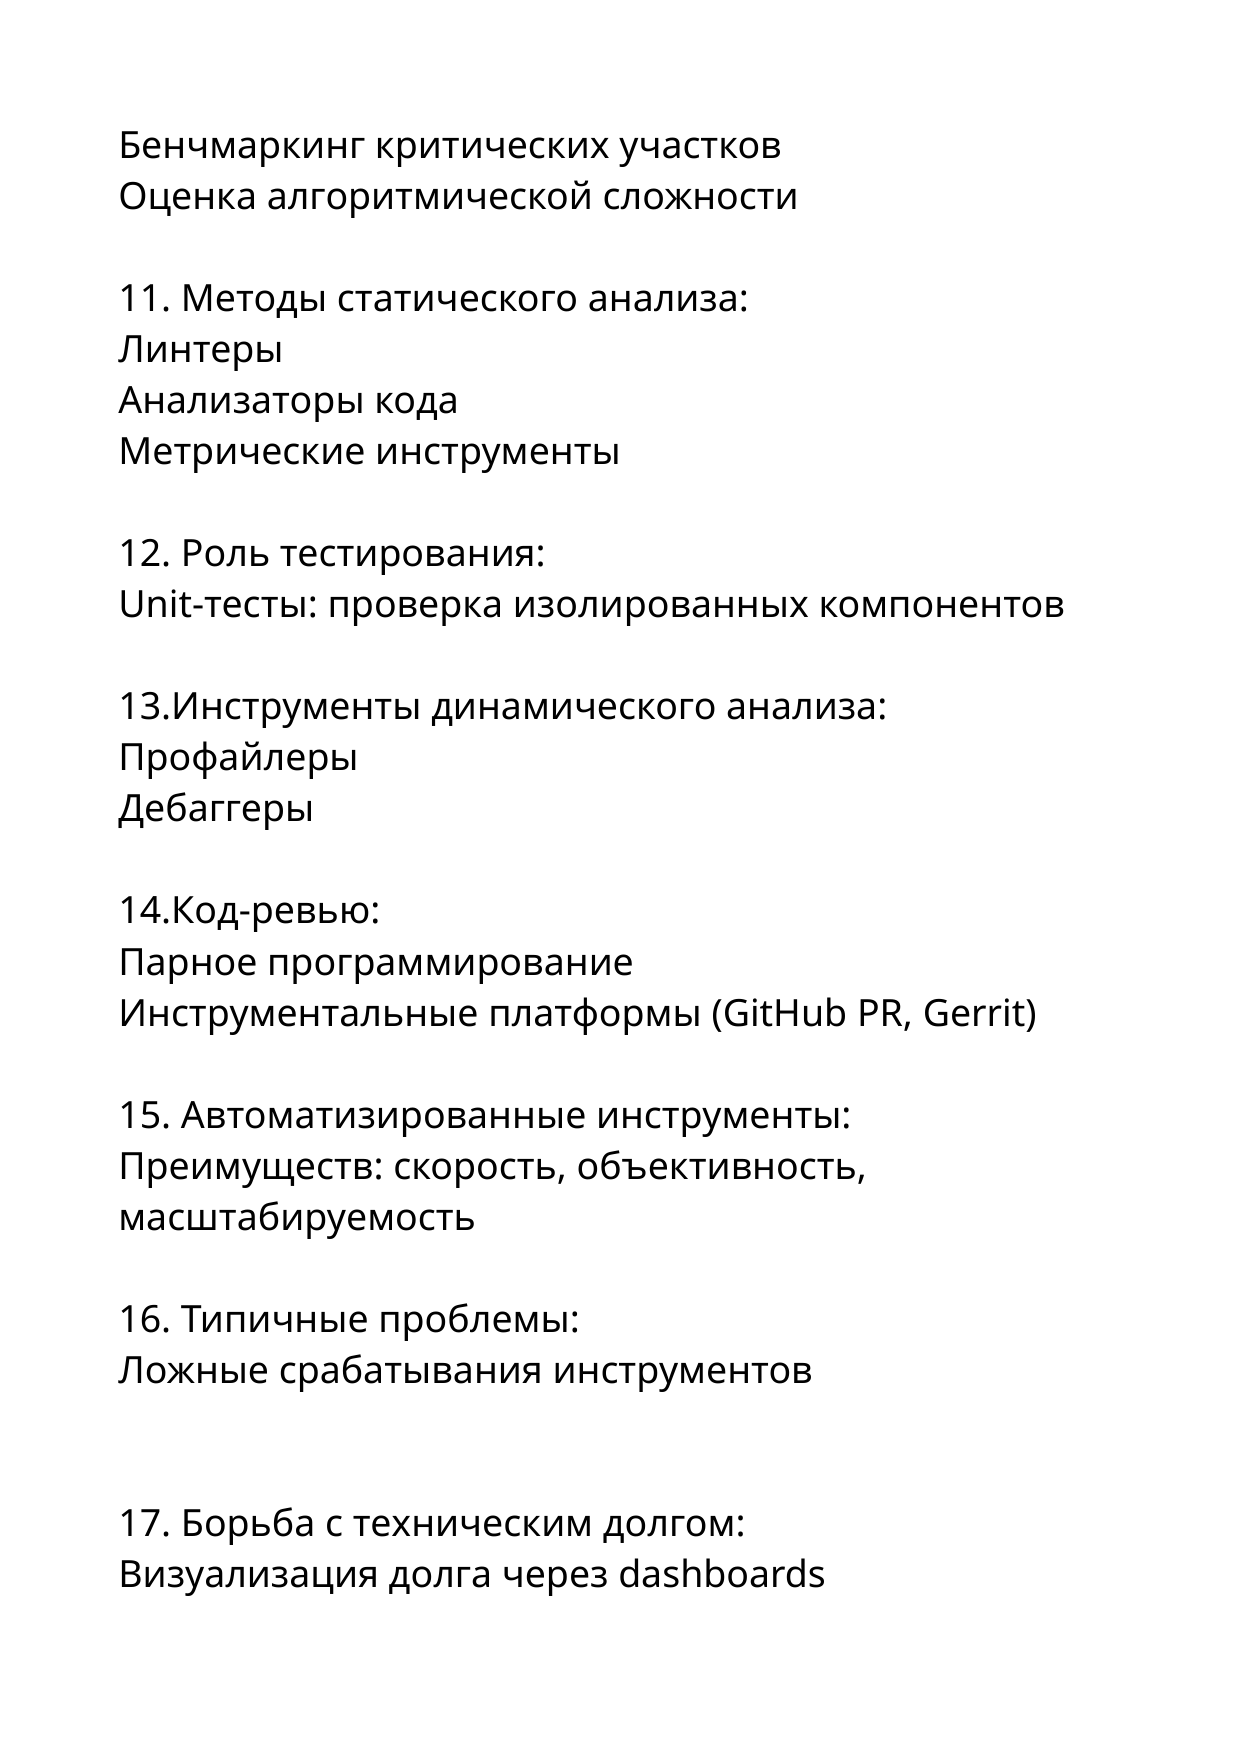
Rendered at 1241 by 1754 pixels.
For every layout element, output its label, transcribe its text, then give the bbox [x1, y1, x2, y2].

text 12. Роль тестирования: [118, 526, 1122, 577]
text 11. Методы статического анализа: [118, 271, 1122, 322]
text Преимуществ: скорость, объективность, масштабируемость [118, 1139, 1122, 1241]
text Ложные срабатывания инструментов [118, 1343, 1122, 1394]
text Анализаторы кода [118, 373, 1122, 424]
text 17. Борьба с техническим долгом: [118, 1496, 1122, 1547]
text Визуализация долга через dashboards [118, 1547, 1122, 1598]
text Дебаггеры [118, 782, 1122, 833]
text 13.Инструменты динамического анализа: [118, 679, 1122, 731]
text Бенчмаркинг критических участков [118, 118, 1122, 169]
text Парное программирование [118, 935, 1122, 986]
text 15. Автоматизированные инструменты: [118, 1088, 1122, 1139]
text Оценка алгоритмической сложности [118, 169, 1122, 220]
text Линтеры [118, 322, 1122, 373]
text Профайлеры [118, 731, 1122, 782]
text Unit-тесты: проверка изолированных компонентов [118, 577, 1122, 628]
text 16. Типичные проблемы: [118, 1292, 1122, 1343]
text 14.Код-ревью: [118, 884, 1122, 935]
text Инструментальные платформы (GitHub PR, Gerrit) [118, 986, 1122, 1037]
text Метрические инструменты [118, 424, 1122, 475]
